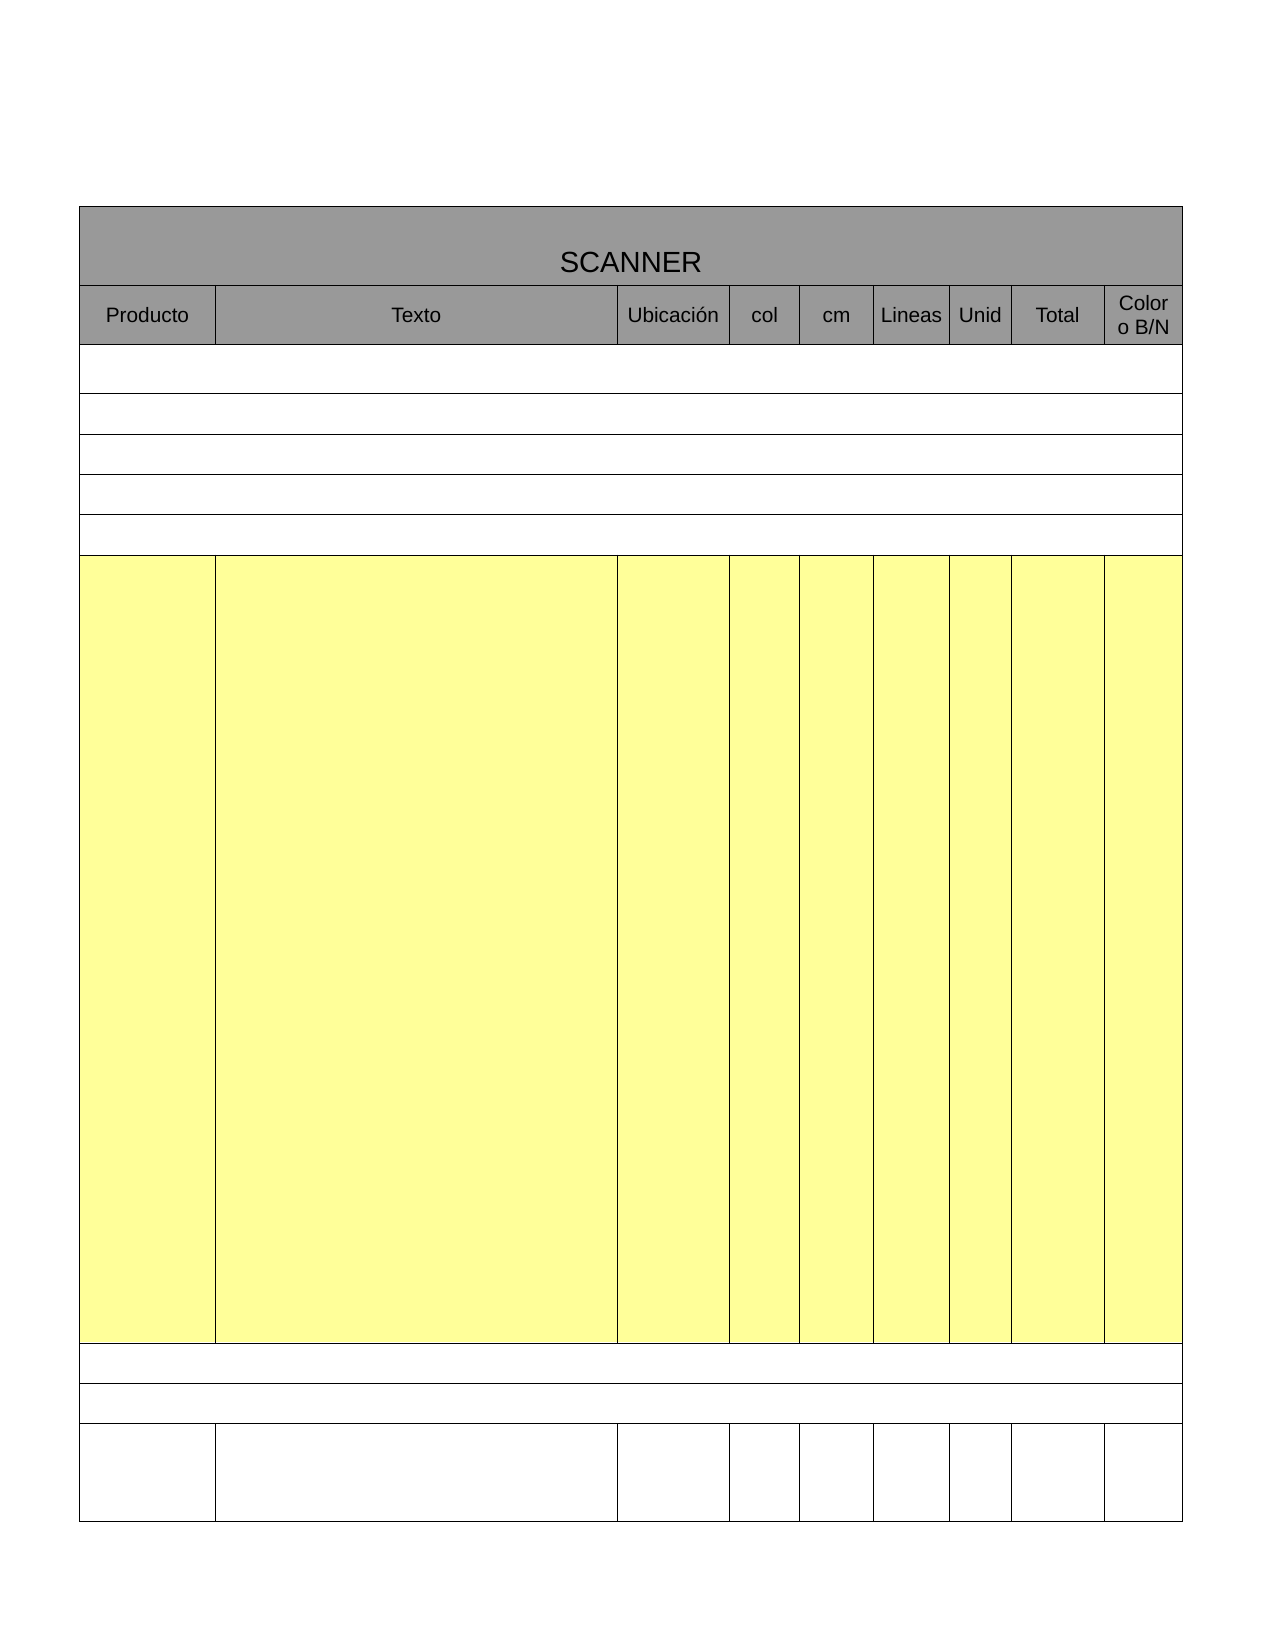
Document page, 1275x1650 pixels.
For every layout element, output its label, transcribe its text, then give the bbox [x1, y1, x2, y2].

table_cell <for each="p in edicion['edicion'].publicacionesDiario"> [80, 345, 1182, 393]
table_cell <choose test=""> [80, 394, 1182, 434]
table_cell Total [1012, 286, 1104, 344]
table_cell <p.col * p.cm if p.col and p.cm else (float((p.producto.name.split('x')[0]).split(' ')[-1])*float(p.producto.name.split('x')[1]) if p.producto.category.name == 'Aviso Especial' else '')> [1012, 556, 1104, 1342]
table_cell Lineas [874, 286, 949, 344]
table_cell <p.lin if p.lin else ''> [874, 556, 949, 1342]
table_cell <p.unidad if p.unidad else ''> [950, 1424, 1011, 1521]
table_cell <p.unidad if p.unidad else ''> [950, 556, 1011, 1342]
table_cell <p.producto.name> [80, 556, 215, 1342]
table_cell <'Color' if len((p.producto.name).split('Color'))>1 else 'B/N'> [1105, 556, 1182, 1342]
table_cell cm [800, 286, 873, 344]
table_cell Color o B/N [1105, 286, 1182, 344]
table_cell <p.ubicacion> <'Pag: '+p.nro_pag if p.nro_pag else ''> [618, 556, 729, 1342]
table_cell </when> [80, 1344, 1182, 1383]
table_cell <p.col * p.cm if p.col and p.cm else (Float((p.producto.name.split('x')[0]).split(' ')[-1])*Float(p.producto.name.split('x')[1]) if p.producto.category.name == 'Aviso Especial' else '')> [1012, 1424, 1104, 1521]
table_cell <p.lin if p.lin else ''> [874, 1424, 949, 1521]
table_cell col [730, 286, 799, 344]
table_cell Texto [216, 286, 617, 344]
table_cell <p.cm if p.cm else (p.producto.name.split('x')[1] if p.producto.category.name == 'Aviso Especial' else '')> [800, 1424, 873, 1521]
table_cell <p.col if p.col else ((p.producto.name.split('x')[0]).split(' ')[-1] if p.producto.category.name == 'Aviso Especial' else '')> [730, 556, 799, 1342]
table_cell <otherwise test=""> [80, 1384, 1182, 1423]
table_cell Unid [950, 286, 1011, 344]
table_cell <p.producto.name> [80, 1424, 215, 1521]
table_cell <p.descrip.split('TEXTO DEL AVISO:')[-1]> [216, 1424, 617, 1521]
table_cell <'Color' if len((p.producto.name).split('Color'))>1 else 'B/N'> [1105, 1424, 1182, 1521]
table_cell <when test="p.state != 'cancelada' and p.origen == 'Scanner'"> [80, 435, 1182, 474]
table_cell <p.descrip.split('TEXTO DEL AVISO:')[-1]> [216, 556, 617, 1342]
table_header SCANNER [80, 207, 1182, 285]
table_cell <p.cm if p.cm else (p.producto.name.split('x')[1] if p.producto.category.name == 'Aviso Especial' else '')> [800, 556, 873, 1342]
table_cell Producto [80, 286, 215, 344]
table_cell <p.col if p.col else ((p.producto.name.split('x')[0]).split(' ')[-1] if p.producto.category.name == 'Aviso Especial' else '')> [730, 1424, 799, 1521]
table_cell <when test="p.impresion=='impreso'"> [80, 515, 1182, 554]
table_cell Ubicación [618, 286, 729, 344]
table_cell <p.ubicacion> <'Pag: '+p.nro_pag if p.nro_pag else ''> [618, 1424, 729, 1521]
table_cell <choose test=""> [80, 475, 1182, 514]
